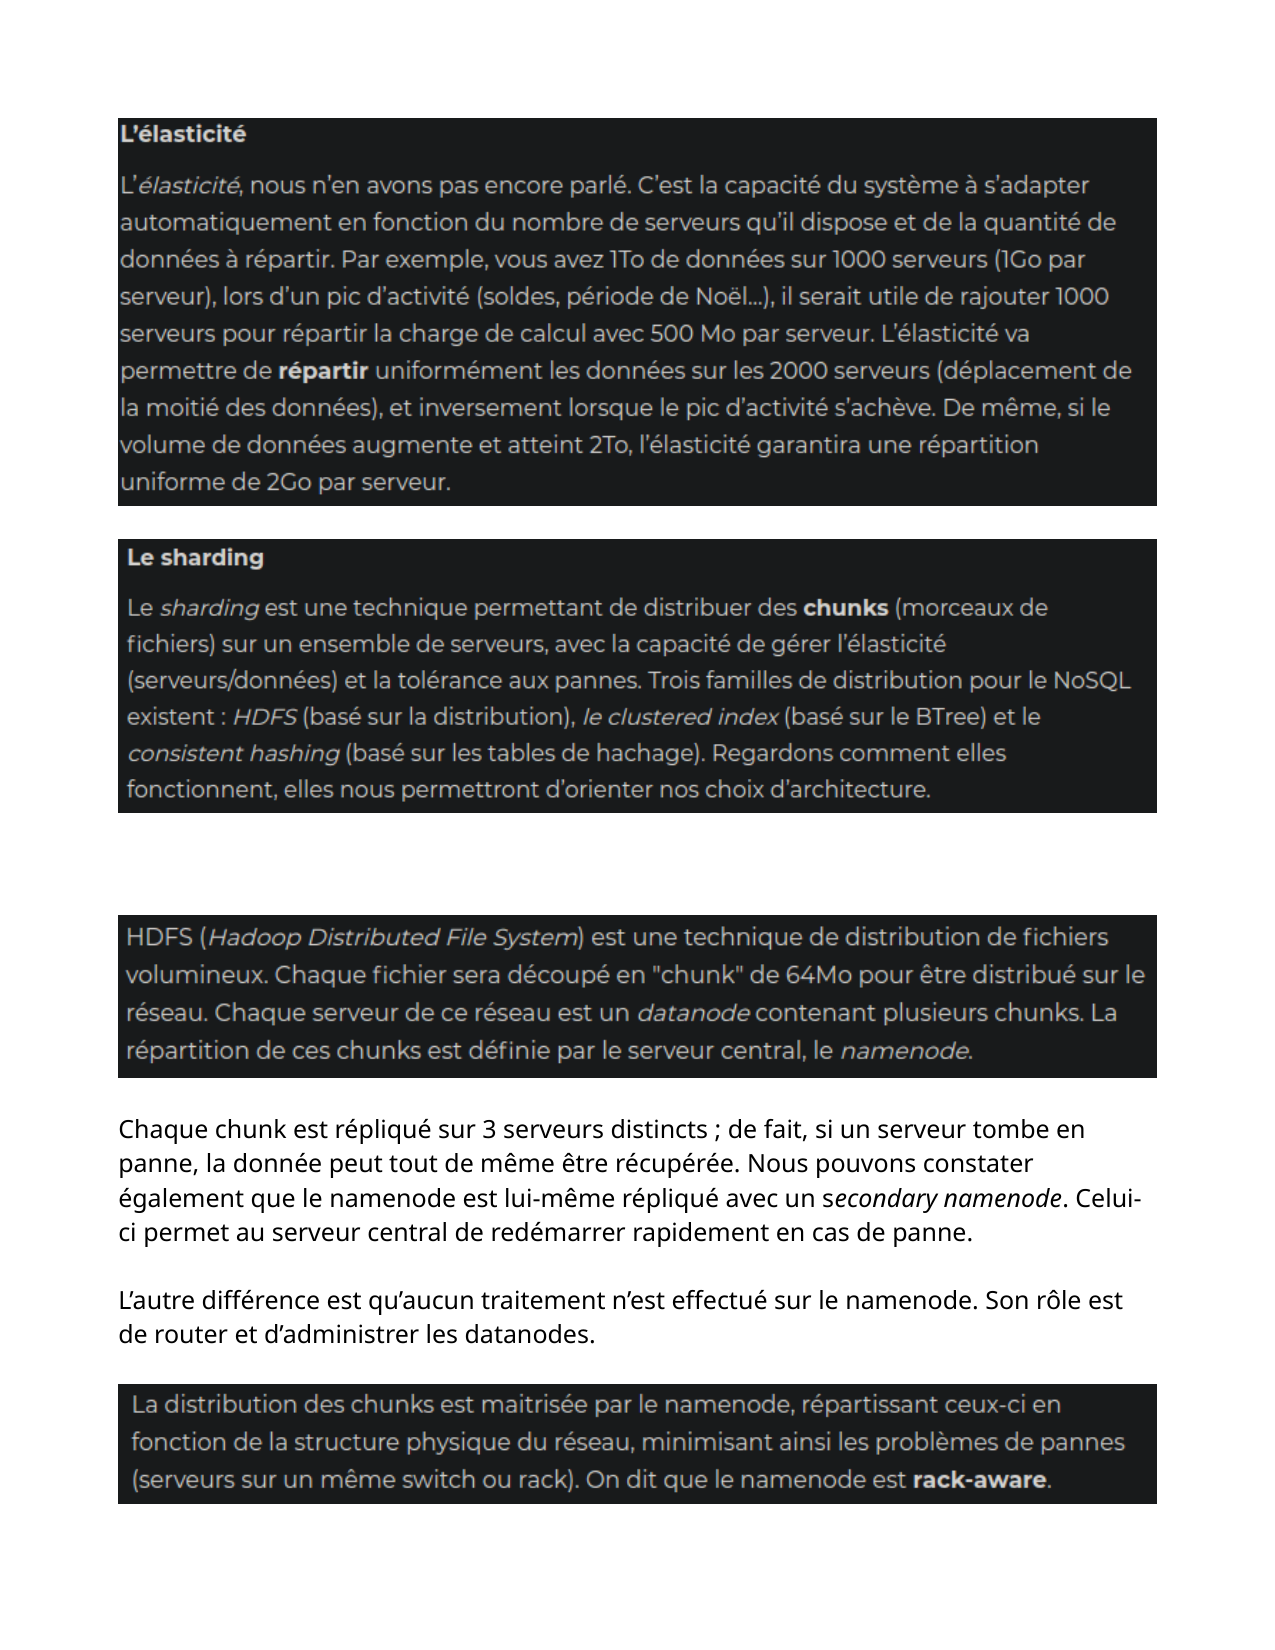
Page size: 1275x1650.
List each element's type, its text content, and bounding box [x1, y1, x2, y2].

picture [118, 915, 1157, 1078]
text L’autre différence est qu’aucun traitement n’est effectué sur le namenode. Son rôle est de router et d’administrer les datanodes. [118, 1282, 1157, 1351]
text Chaque chunk est répliqué sur 3 serveurs distincts ; de fait, si un serveur tombe en panne, la donnée peut tout de même être récupérée. Nous pouvons constater également que le namenode est lui-même répliqué avec un secondary namenode. Celui-ci permet au serveur central de redémarrer rapidement en cas de panne. [118, 1112, 1157, 1248]
picture [118, 1384, 1157, 1504]
picture [118, 539, 1157, 813]
picture [118, 118, 1157, 506]
